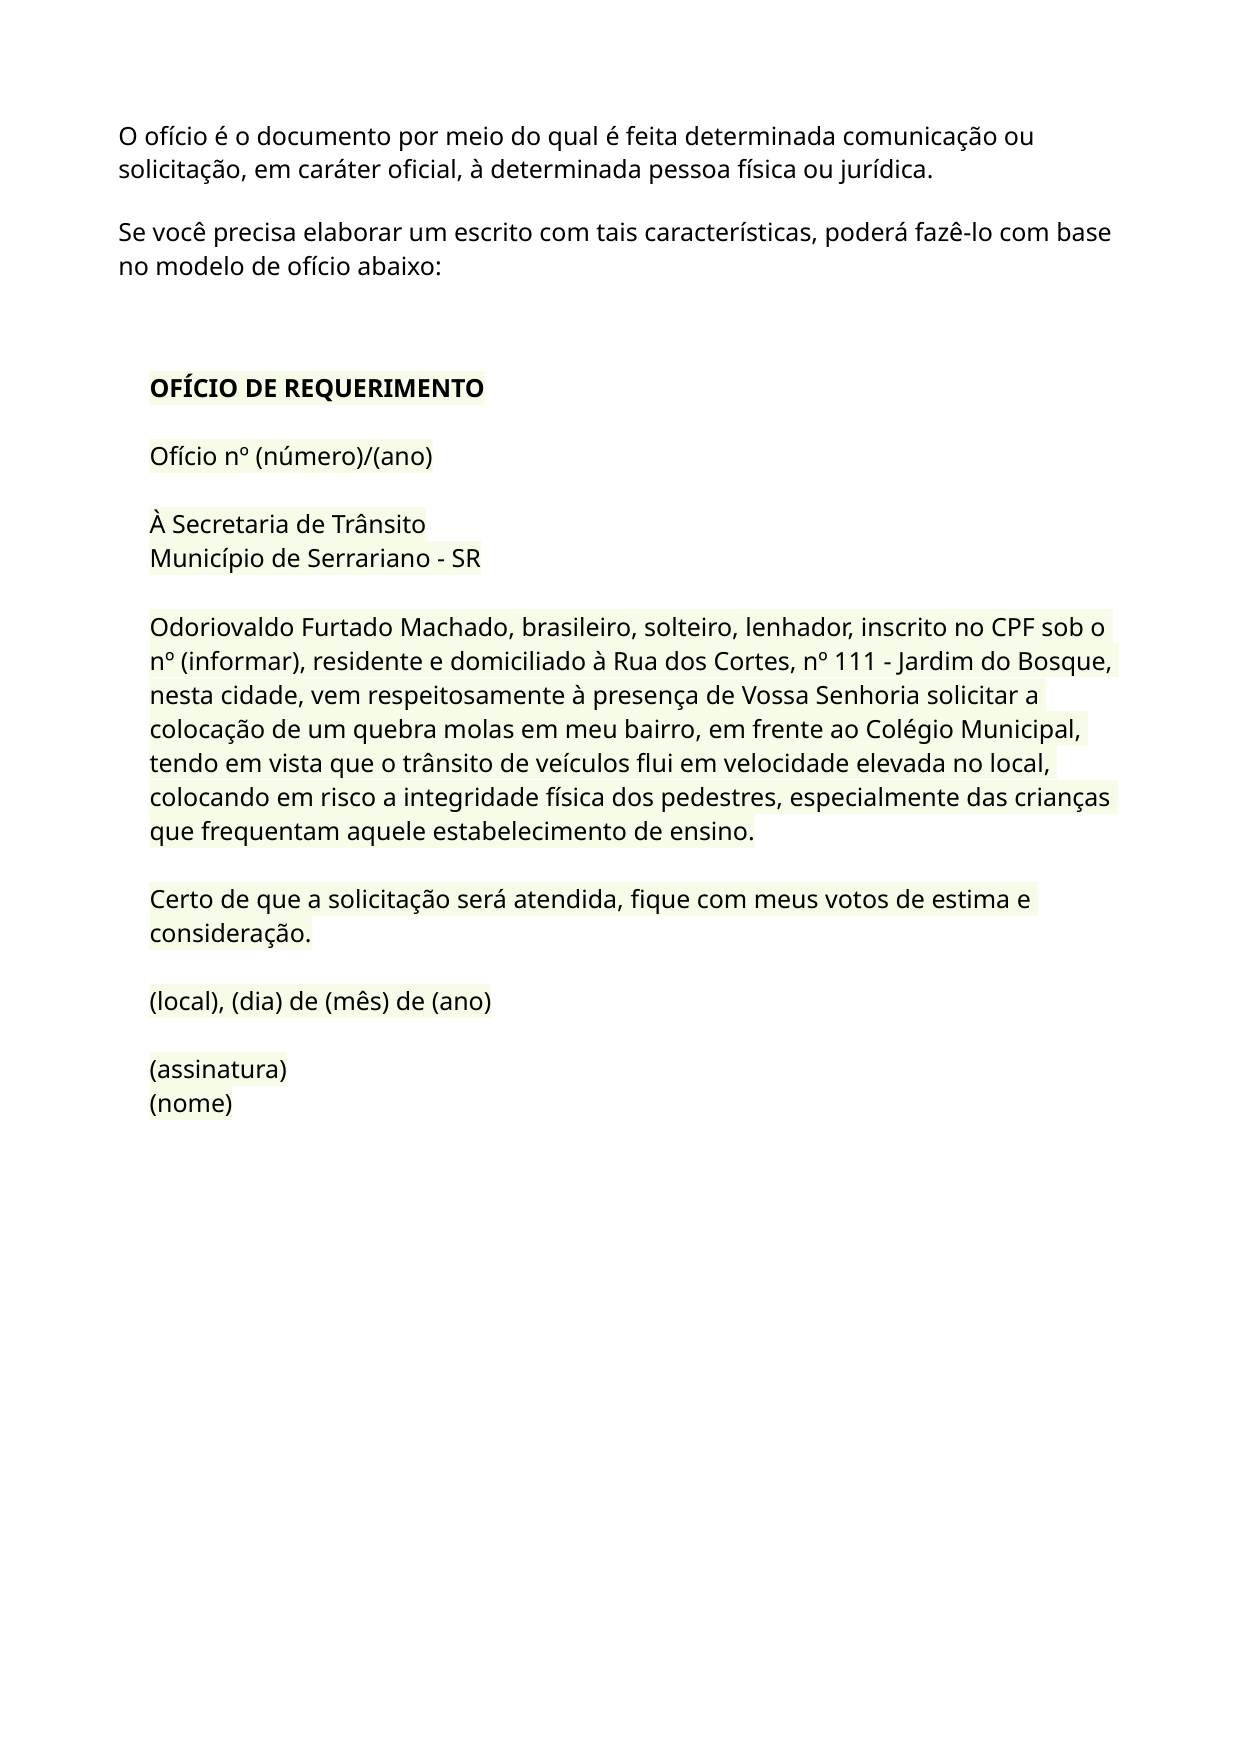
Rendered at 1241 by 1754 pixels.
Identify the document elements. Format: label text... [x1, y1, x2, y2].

text O ofício é o documento por meio do qual é feita determinada comunicação ou solicitação, em caráter oficial, à determinada pessoa física ou jurídica. Se você precisa elaborar um escrito com tais características, poderá fazê-lo com base no modelo de ofício abaixo: [118, 118, 1122, 283]
text OFÍCIO DE REQUERIMENTO Ofício nº (número)/(ano) À Secretaria de Trânsito Município de Serrariano - SR Odoriovaldo Furtado Machado, brasileiro, solteiro, lenhador, inscrito no CPF sob o nº (informar), residente e domiciliado à Rua dos Cortes, nº 111 - Jardim do Bosque, nesta cidade, vem respeitosamente à presença de Vossa Senhoria solicitar a colocação de um quebra molas em meu bairro, em frente ao Colégio Municipal, tendo em vista que o trânsito de veículos flui em velocidade elevada no local, colocando em risco a integridade física dos pedestres, especialmente das crianças que frequentam aquele estabelecimento de ensino. Certo de que a solicitação será atendida, fique com meus votos de estima e consideração. (local), (dia) de (mês) de (ano) (assinatura) (nome) [149, 371, 1122, 1120]
